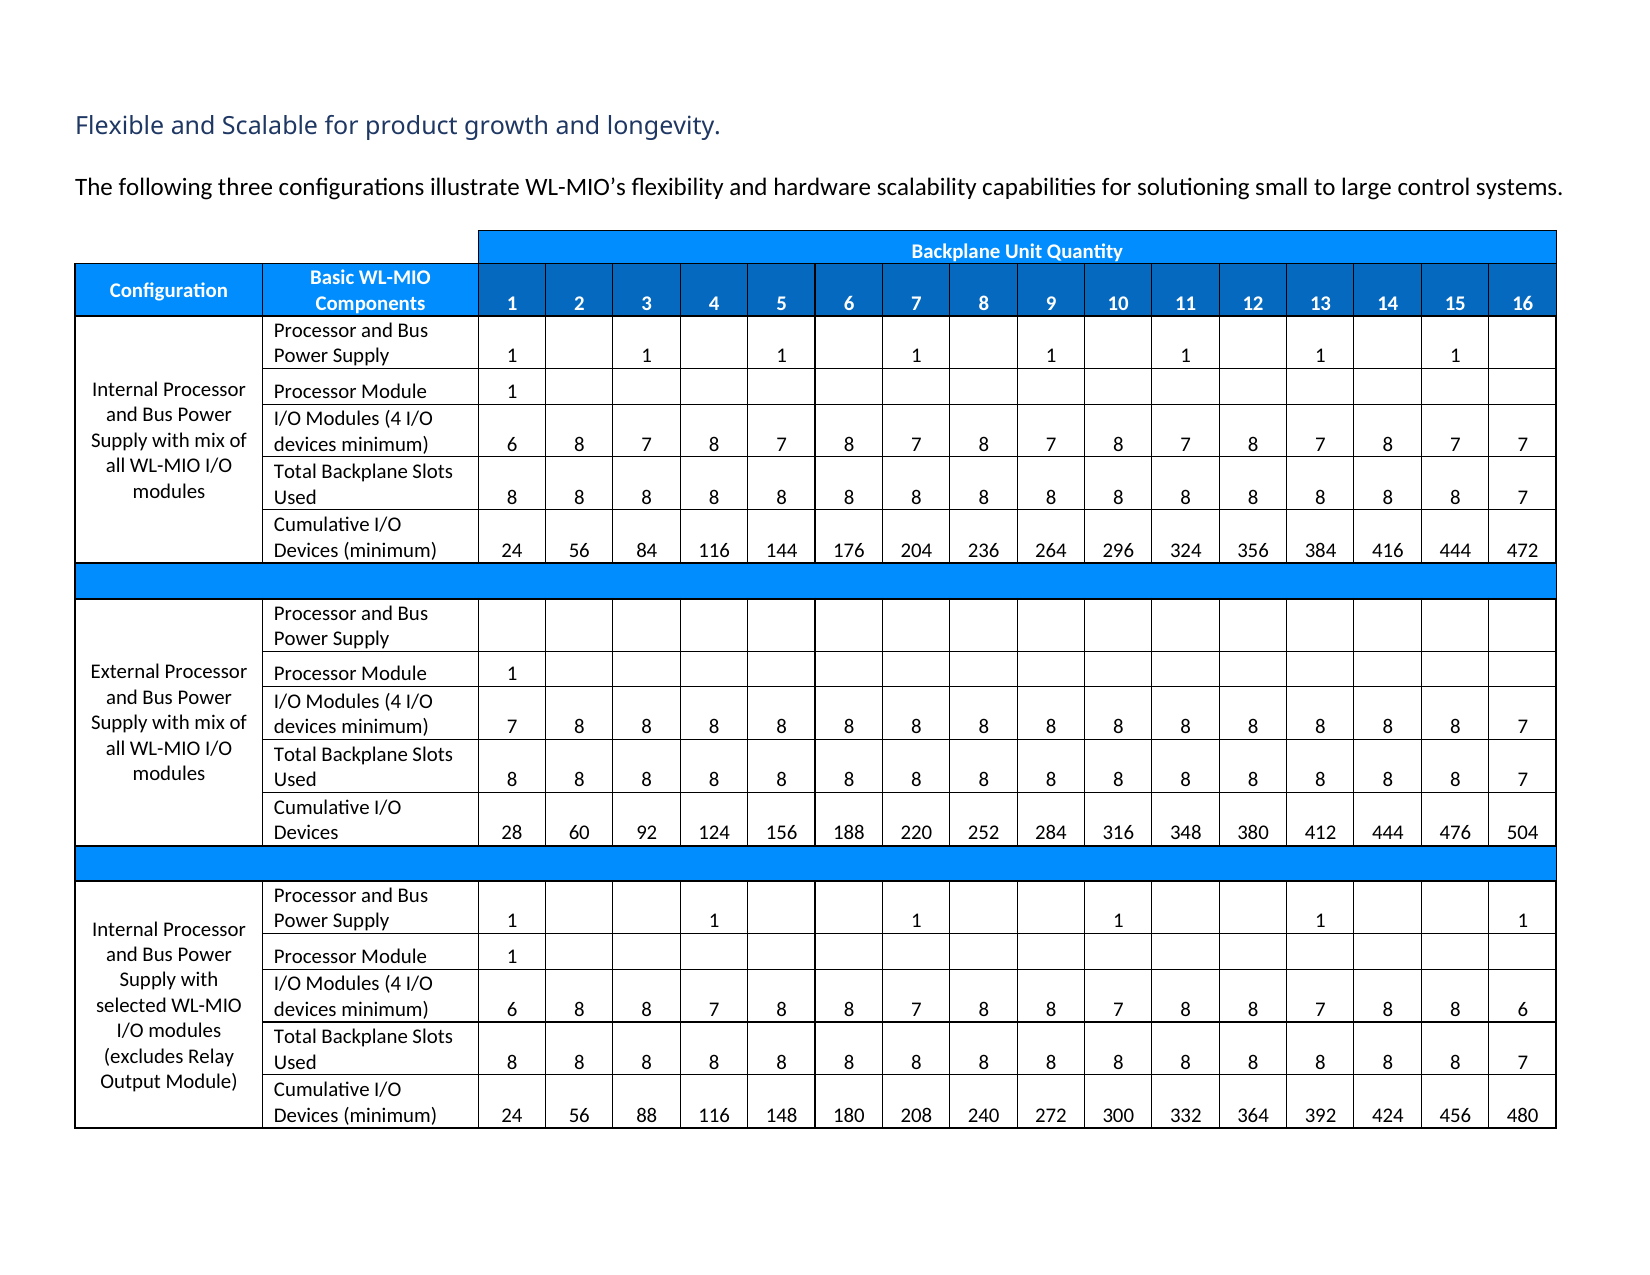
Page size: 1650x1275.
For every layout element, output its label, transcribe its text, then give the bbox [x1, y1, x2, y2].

table_cell [1220, 317, 1286, 368]
table_cell 8 [950, 264, 1017, 315]
table_cell I/O Modules (4 I/O devices minimum) [263, 970, 478, 1021]
table_cell [76, 847, 1556, 880]
table_cell 8 [950, 740, 1017, 792]
table_cell 8 [1354, 687, 1421, 739]
table_cell [681, 369, 747, 403]
table_cell 8 [546, 740, 612, 792]
table_cell [816, 600, 882, 651]
table_cell 252 [950, 793, 1017, 845]
table_cell 11 [1152, 264, 1219, 315]
table_cell 1 [479, 652, 545, 686]
table_cell [1489, 600, 1555, 651]
table_cell 8 [479, 1023, 545, 1074]
table_cell 116 [681, 1075, 747, 1127]
table_cell 8 [1220, 740, 1286, 792]
table_cell 7 [1489, 687, 1555, 739]
table_cell [1018, 600, 1084, 651]
table_cell 8 [479, 457, 545, 509]
table_cell [950, 652, 1017, 686]
table_cell 5 [748, 264, 814, 315]
table_cell [1220, 600, 1286, 651]
table_cell 6 [479, 405, 545, 456]
table_cell 1 [1287, 317, 1353, 368]
table_cell 8 [1287, 687, 1353, 739]
table_cell 8 [816, 970, 882, 1021]
table_cell 84 [613, 510, 680, 562]
table_cell [1489, 934, 1555, 968]
table_cell 8 [1152, 457, 1219, 509]
table_cell Processor and Bus Power Supply [263, 882, 478, 933]
table_cell 2 [546, 264, 612, 315]
table_cell 8 [950, 1023, 1017, 1074]
table_cell 8 [748, 457, 814, 509]
table_cell 8 [1220, 970, 1286, 1021]
table_cell [76, 564, 1556, 598]
table_header Backplane Unit Quantity [479, 231, 1556, 263]
table_cell 180 [816, 1075, 882, 1127]
table_cell 8 [1422, 687, 1488, 739]
table_cell 8 [1018, 687, 1084, 739]
table_cell 8 [1287, 457, 1353, 509]
table_cell 7 [1489, 740, 1555, 792]
table_cell 16 [1489, 264, 1556, 315]
table_cell 8 [1422, 1023, 1488, 1074]
table_cell [816, 369, 882, 403]
table_cell Internal Processor and Bus Power Supply with mix of all WL-MIO I/O modules [76, 317, 262, 562]
table_cell 208 [883, 1075, 949, 1127]
table_cell [748, 369, 814, 403]
table_cell 7 [1085, 970, 1151, 1021]
table_cell 7 [883, 405, 949, 456]
table_cell 8 [816, 405, 882, 456]
table_cell 8 [546, 457, 612, 509]
table_cell 1 [883, 317, 949, 368]
table_cell 6 [816, 264, 882, 315]
table_cell [681, 934, 747, 968]
table_cell 8 [613, 457, 680, 509]
table_cell Processor Module [263, 652, 478, 686]
table_cell 8 [1085, 740, 1151, 792]
table_cell 8 [1018, 457, 1084, 509]
table_cell [1085, 317, 1151, 368]
table_cell 92 [613, 793, 680, 845]
table_cell 356 [1220, 510, 1286, 562]
table_cell External Processor and Bus Power Supply with mix of all WL-MIO I/O modules [76, 600, 262, 845]
table_cell [613, 600, 680, 651]
table_cell 1 [1152, 317, 1219, 368]
table_cell 236 [950, 510, 1017, 562]
table_cell Internal Processor and Bus Power Supply with selected WL-MIO I/O modules (excludes Relay Output Module) [76, 882, 262, 1127]
table_cell [681, 317, 747, 368]
table_cell 8 [546, 405, 612, 456]
table_cell 7 [1018, 405, 1084, 456]
table_cell 8 [950, 405, 1017, 456]
table_cell 1 [748, 317, 814, 368]
table_cell [681, 600, 747, 651]
table_cell [1085, 934, 1151, 968]
table_cell 56 [546, 510, 612, 562]
table_cell [1152, 369, 1219, 403]
table_cell [1085, 600, 1151, 651]
table_cell [816, 652, 882, 686]
table_cell 8 [1422, 457, 1488, 509]
table_cell [1287, 652, 1353, 686]
table_cell 204 [883, 510, 949, 562]
table_cell 8 [1018, 1023, 1084, 1074]
table_cell 144 [748, 510, 814, 562]
table_cell [1354, 369, 1421, 403]
table_cell 8 [681, 1023, 747, 1074]
table_cell [1422, 934, 1488, 968]
table_cell 284 [1018, 793, 1084, 845]
table_cell 8 [1085, 687, 1151, 739]
table_cell 8 [1287, 740, 1353, 792]
table_cell 8 [883, 740, 949, 792]
table_cell [816, 882, 882, 933]
table_cell 7 [748, 405, 814, 456]
table_cell [748, 882, 814, 933]
table_cell 8 [816, 457, 882, 509]
table_cell 8 [1422, 970, 1488, 1021]
table_cell 13 [1287, 264, 1353, 315]
table_cell 24 [479, 1075, 545, 1127]
table_cell 7 [1287, 970, 1353, 1021]
table_cell 472 [1489, 510, 1555, 562]
table_header [263, 230, 478, 263]
table_cell Processor Module [263, 934, 478, 968]
table_cell Total Backplane Slots Used [263, 457, 478, 509]
table_cell [748, 934, 814, 968]
table_cell 8 [1287, 1023, 1353, 1074]
table_cell [1220, 882, 1286, 933]
table_cell 1 [479, 317, 545, 368]
table_cell 24 [479, 510, 545, 562]
table_cell [950, 369, 1017, 403]
table_cell 1 [479, 369, 545, 403]
table_cell [1220, 652, 1286, 686]
table_cell [883, 369, 949, 403]
table_cell [1085, 369, 1151, 403]
table_cell 424 [1354, 1075, 1421, 1127]
table_cell 272 [1018, 1075, 1084, 1127]
table_cell 8 [1085, 405, 1151, 456]
table_cell [1354, 317, 1421, 368]
table_cell 3 [613, 264, 680, 315]
table_cell 504 [1489, 793, 1555, 845]
table_cell 384 [1287, 510, 1353, 562]
table_cell [613, 934, 680, 968]
table_cell 124 [681, 793, 747, 845]
table_cell [1018, 934, 1084, 968]
table_cell [613, 369, 680, 403]
table_cell 296 [1085, 510, 1151, 562]
table_cell 8 [1018, 970, 1084, 1021]
table_cell 176 [816, 510, 882, 562]
table_cell [1152, 934, 1219, 968]
table_cell 1 [1018, 317, 1084, 368]
table_cell 8 [1422, 740, 1488, 792]
table_header [75, 230, 262, 263]
table_cell 8 [950, 970, 1017, 1021]
table_cell 324 [1152, 510, 1219, 562]
table_cell [1422, 652, 1488, 686]
table_cell 60 [546, 793, 612, 845]
table_cell 6 [1489, 970, 1555, 1021]
table_cell 8 [613, 687, 680, 739]
table_cell 8 [1018, 740, 1084, 792]
table_cell Processor Module [263, 369, 478, 403]
table_cell Cumulative I/O Devices (minimum) [263, 1075, 478, 1127]
table_cell 8 [1354, 1023, 1421, 1074]
table_cell 9 [1018, 264, 1084, 315]
table_cell 8 [748, 970, 814, 1021]
table_cell 188 [816, 793, 882, 845]
table_cell 8 [681, 405, 747, 456]
table_cell 8 [1220, 457, 1286, 509]
table_cell [1489, 652, 1555, 686]
table_cell 1 [681, 882, 747, 933]
table_cell 1 [479, 264, 545, 315]
table_cell 1 [479, 882, 545, 933]
table_cell 476 [1422, 793, 1488, 845]
table_cell [613, 882, 680, 933]
table_cell 7 [479, 687, 545, 739]
table_cell 8 [613, 1023, 680, 1074]
table_cell [950, 600, 1017, 651]
table_cell 364 [1220, 1075, 1286, 1127]
table_cell [1489, 317, 1555, 368]
table_cell 416 [1354, 510, 1421, 562]
table_cell 8 [1152, 970, 1219, 1021]
table_cell 88 [613, 1075, 680, 1127]
table_cell [950, 317, 1017, 368]
table_cell 8 [1152, 1023, 1219, 1074]
table_cell 8 [1220, 687, 1286, 739]
table_cell 300 [1085, 1075, 1151, 1127]
table_cell I/O Modules (4 I/O devices minimum) [263, 687, 478, 739]
table_cell 148 [748, 1075, 814, 1127]
table_cell 8 [681, 740, 747, 792]
table_cell [1018, 652, 1084, 686]
table_cell 240 [950, 1075, 1017, 1127]
table_cell 12 [1220, 264, 1286, 315]
table_cell 8 [748, 1023, 814, 1074]
table_cell [1152, 652, 1219, 686]
table_cell 8 [1085, 1023, 1151, 1074]
table_cell 1 [1287, 882, 1353, 933]
table_cell [681, 652, 747, 686]
table_cell [1422, 369, 1488, 403]
table_cell 332 [1152, 1075, 1219, 1127]
table_cell Cumulative I/O Devices [263, 793, 478, 845]
table_cell 8 [681, 687, 747, 739]
table_cell 316 [1085, 793, 1151, 845]
table_cell [1422, 882, 1488, 933]
table_cell 8 [546, 687, 612, 739]
table_cell 8 [1220, 405, 1286, 456]
table_cell [883, 934, 949, 968]
table_cell 8 [1354, 457, 1421, 509]
table_cell [1287, 369, 1353, 403]
table_cell [1354, 882, 1421, 933]
table_cell 7 [613, 405, 680, 456]
table_cell 7 [1422, 405, 1488, 456]
table_cell [1085, 652, 1151, 686]
table_cell [1220, 934, 1286, 968]
table_cell 7 [1489, 405, 1555, 456]
table_cell 14 [1354, 264, 1421, 315]
table_cell 8 [1354, 740, 1421, 792]
table_cell [816, 317, 882, 368]
table_cell [816, 934, 882, 968]
table_cell [1287, 600, 1353, 651]
table_cell 1 [1085, 882, 1151, 933]
table_cell [546, 882, 612, 933]
table_cell Total Backplane Slots Used [263, 1023, 478, 1074]
table_cell [883, 652, 949, 686]
subtitle Flexible and Scalable for product growth and longevity. [75, 108, 1575, 142]
table_cell [1018, 882, 1084, 933]
text The following three configurations illustrate WL-MIO’s flexibility and hardware scalability capabilities for solutioning small to large control systems. [75, 171, 1575, 201]
table_cell 456 [1422, 1075, 1488, 1127]
table_cell 264 [1018, 510, 1084, 562]
table_cell 7 [883, 264, 949, 315]
table_cell 444 [1422, 510, 1488, 562]
table_cell 8 [1354, 405, 1421, 456]
table_cell 156 [748, 793, 814, 845]
table_cell 4 [681, 264, 747, 315]
table_cell [479, 600, 545, 651]
table_cell [1152, 600, 1219, 651]
table_cell 1 [1422, 317, 1488, 368]
table_cell 8 [950, 687, 1017, 739]
table_cell [546, 652, 612, 686]
table_cell [748, 600, 814, 651]
table_cell 7 [1152, 405, 1219, 456]
table_cell [1287, 934, 1353, 968]
table_cell [883, 600, 949, 651]
table_cell 8 [883, 457, 949, 509]
table_cell 8 [1152, 740, 1219, 792]
table_cell [950, 934, 1017, 968]
table_cell 8 [613, 970, 680, 1021]
table_cell 8 [950, 457, 1017, 509]
table_cell [1422, 600, 1488, 651]
table_cell Processor and Bus Power Supply [263, 600, 478, 651]
table_cell 8 [613, 740, 680, 792]
table_cell 7 [681, 970, 747, 1021]
table_cell [1354, 934, 1421, 968]
table_cell 1 [479, 934, 545, 968]
table_cell 1 [1489, 882, 1555, 933]
table_cell 7 [1287, 405, 1353, 456]
table_cell [546, 369, 612, 403]
table_cell 8 [883, 1023, 949, 1074]
table_cell 1 [613, 317, 680, 368]
table_cell 412 [1287, 793, 1353, 845]
table_cell [613, 652, 680, 686]
table_cell Configuration [76, 264, 262, 315]
table_cell 8 [816, 1023, 882, 1074]
table_cell 28 [479, 793, 545, 845]
table_cell I/O Modules (4 I/O devices minimum) [263, 405, 478, 456]
table_cell 8 [816, 687, 882, 739]
table_cell [1018, 369, 1084, 403]
table_cell Cumulative I/O Devices (minimum) [263, 510, 478, 562]
table_cell 116 [681, 510, 747, 562]
table_cell [1489, 369, 1555, 403]
table_cell 56 [546, 1075, 612, 1127]
table_cell 7 [1489, 457, 1555, 509]
table_cell 10 [1085, 264, 1151, 315]
table_cell 7 [883, 970, 949, 1021]
table_cell 8 [546, 970, 612, 1021]
table_cell [1354, 652, 1421, 686]
table_cell 8 [748, 740, 814, 792]
table_cell 8 [479, 740, 545, 792]
table_cell 444 [1354, 793, 1421, 845]
table_cell 15 [1422, 264, 1488, 315]
table_cell 8 [748, 687, 814, 739]
table_cell 348 [1152, 793, 1219, 845]
table_cell [748, 652, 814, 686]
table_cell [1220, 369, 1286, 403]
table_cell Processor and Bus Power Supply [263, 317, 478, 368]
table_cell Basic WL-MIO Components [263, 264, 478, 315]
table_cell 380 [1220, 793, 1286, 845]
table_cell [950, 882, 1017, 933]
table_cell 8 [1085, 457, 1151, 509]
table_cell 8 [816, 740, 882, 792]
table_cell 7 [1489, 1023, 1555, 1074]
table_cell 8 [883, 687, 949, 739]
table_cell 8 [681, 457, 747, 509]
table_cell 8 [1152, 687, 1219, 739]
table_cell [546, 934, 612, 968]
table_cell 8 [1220, 1023, 1286, 1074]
table_cell [1354, 600, 1421, 651]
table_cell Total Backplane Slots Used [263, 740, 478, 792]
table_cell [546, 317, 612, 368]
table_cell 480 [1489, 1075, 1555, 1127]
table_cell 6 [479, 970, 545, 1021]
table_cell 1 [883, 882, 949, 933]
table_cell 8 [546, 1023, 612, 1074]
table_cell [1152, 882, 1219, 933]
table_cell 8 [1354, 970, 1421, 1021]
table_cell [546, 600, 612, 651]
table_cell 220 [883, 793, 949, 845]
table_cell 392 [1287, 1075, 1353, 1127]
